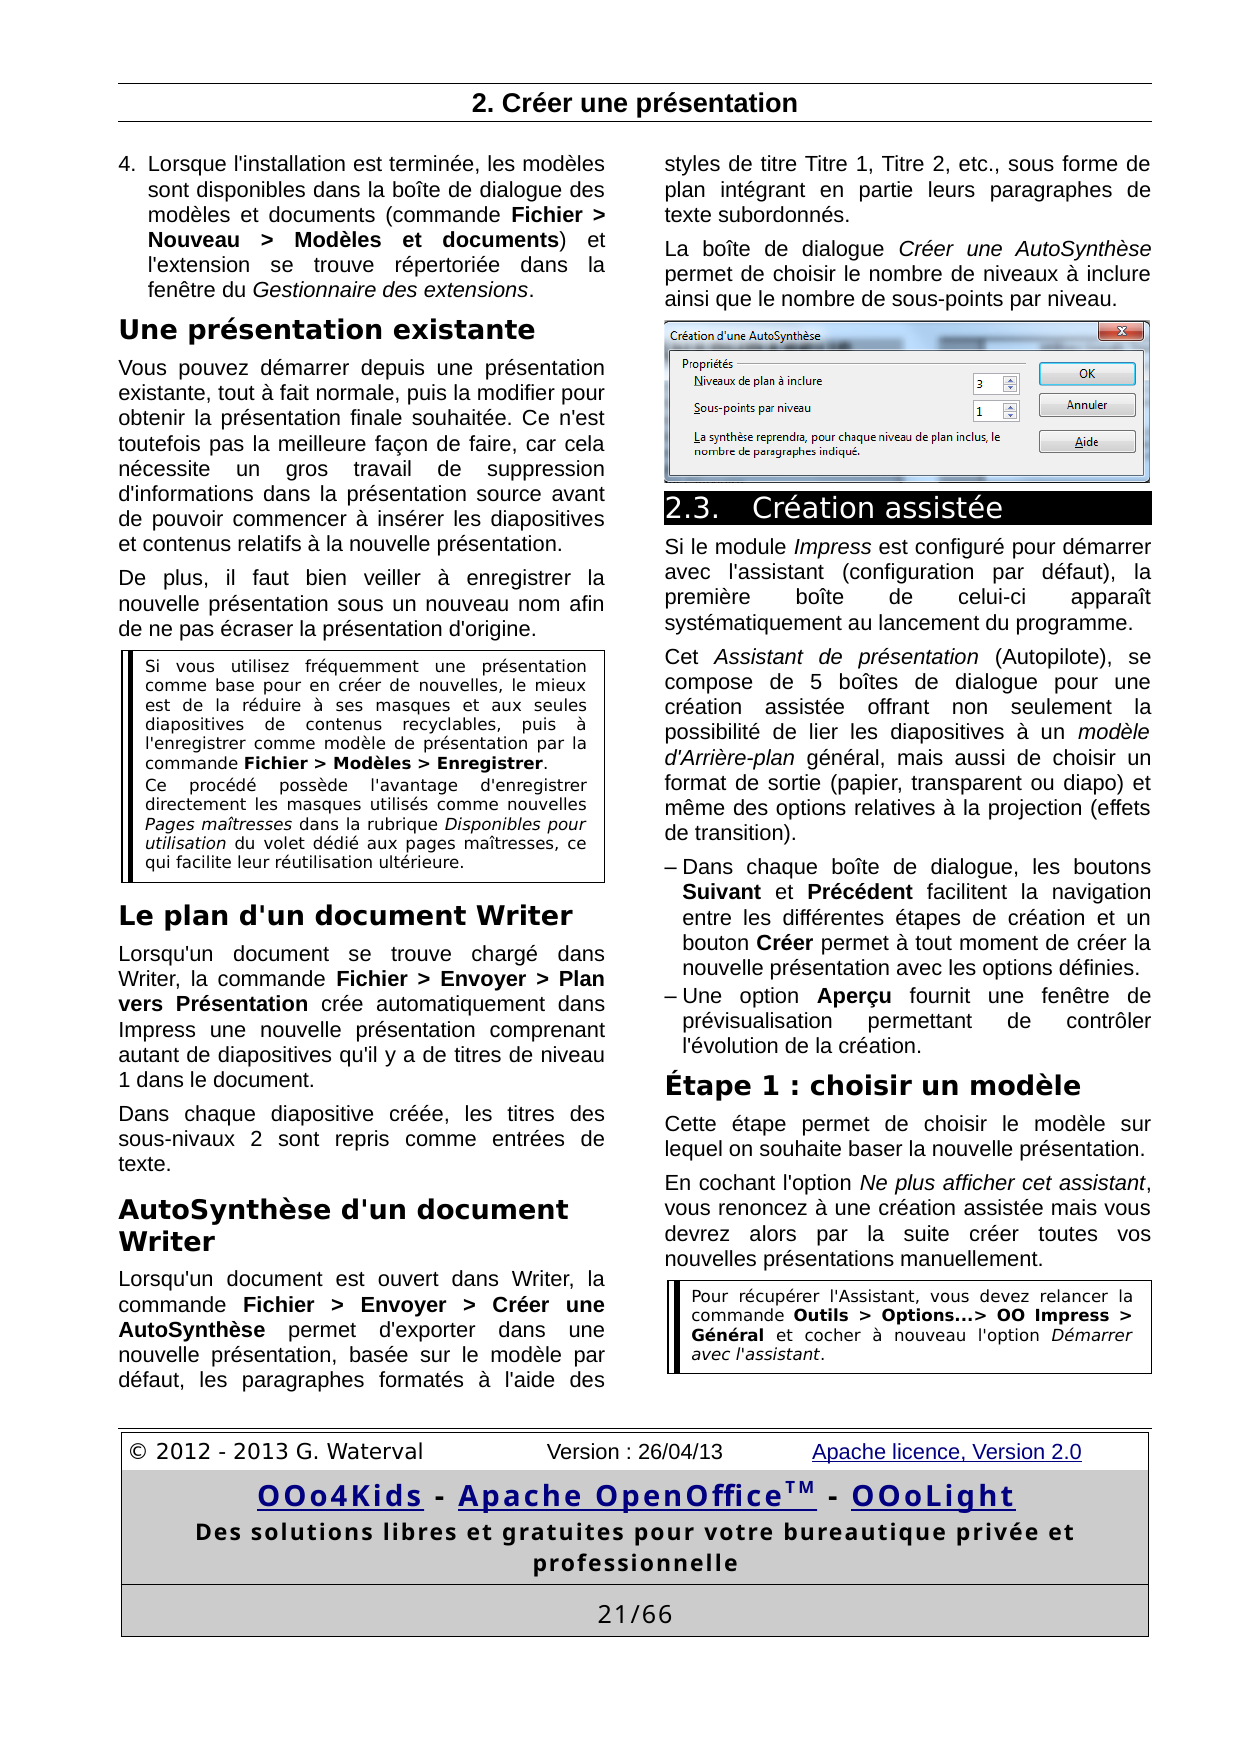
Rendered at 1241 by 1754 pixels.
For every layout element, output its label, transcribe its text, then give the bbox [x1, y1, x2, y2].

text Lorsqu'un document se trouve chargé dans Writer, la commande Fichier > Envoyer > Plan vers Présentation crée automatiquement dans Impress une nouvelle présentation comprenant autant de diapositives qu'il y a de titres de niveau 1 dans le document. [118, 941, 605, 1092]
text La boîte de dialogue Créer une AutoSynthèse permet de choisir le nombre de niveaux à inclure ainsi que le nombre de sous-points par niveau. [664, 236, 1152, 311]
text De plus, il faut bien veiller à enregistrer la nouvelle présentation sous un nouveau nom afin de ne pas écraser la présentation d'origine. [118, 565, 605, 641]
list Une option Aperçu fournit une fenêtre de prévisualisation permettant de contrôler l'évolution de la création. [664, 983, 1152, 1059]
subtitle Le plan d'un document Writer [118, 900, 605, 932]
table_header Pour récupérer l'Assistant, vous devez relancer la commande Outils > Options...> OO Impress > Général et cocher à nouveau l'option Démarrer avec l'assistant. [680, 1281, 1151, 1373]
text Cet Assistant de présentation (Autopilote), se compose de 5 boîtes de dialogue pour une création assistée offrant non seulement la possibilité de lier les diapositives à un modèle d'Arrière-plan général, mais aussi de choisir un format de sortie (papier, transparent ou diapo) et même des options relatives à la projection (effets de transition). [664, 643, 1152, 845]
text Vous pouvez démarrer depuis une présentation existante, tout à fait normale, puis la modifier pour obtenir la présentation finale souhaitée. Ce n'est toutefois pas la meilleure façon de faire, car cela nécessite un gros travail de suppression d'informations dans la présentation source avant de pouvoir commencer à insérer les diapositives et contenus relatifs à la nouvelle présentation. [118, 355, 605, 556]
text Dans chaque diapositive créée, les titres des sous-nivaux 2 sont repris comme entrées de texte. [118, 1101, 605, 1177]
list Dans chaque boîte de dialogue, les boutons Suivant et Précédent facilitent la navigation entre les différentes étapes de création et un bouton Créer permet à tout moment de créer la nouvelle présentation avec les options définies. [664, 854, 1152, 980]
subtitle Création assistée [664, 491, 1152, 525]
text Si le module Impress est configuré pour démarrer avec l'assistant (configuration par défaut), la première boîte de celui-ci apparaît systématiquement au lancement du programme. [664, 534, 1152, 635]
list Lorsque l'installation est terminée, les modèles sont disponibles dans la boîte de dialogue des modèles et documents (commande Fichier > Nouveau > Modèles et documents) et l'extension se trouve répertoriée dans la fenêtre du Gestionnaire des extensions. [118, 151, 605, 303]
picture [664, 320, 1150, 483]
text En cochant l'option Ne plus afficher cet assistant, vous renoncez à une création assistée mais vous devrez alors par la suite créer toutes vos nouvelles présentations manuellement. [664, 1170, 1152, 1271]
text Cette étape permet de choisir le modèle sur lequel on souhaite baser la nouvelle présentation. [664, 1111, 1152, 1161]
table_header Si vous utilisez fréquemment une présentation comme base pour en créer de nouvelles, le mieux est de la réduire à ses masques et aux seules diapositives de contenus recyclables, puis à l'enregistrer comme modèle de présentation par la commande Fichier > Modèles > Enregistrer. Ce procédé possède l'avantage d'enregistrer directement les masques utilisés comme nouvelles Pages maîtresses dans la rubrique Disponibles pour utilisation du volet dédié aux pages maîtresses, ce qui facilite leur réutilisation ultérieure. [133, 651, 604, 882]
subtitle Une présentation existante [118, 314, 605, 346]
text styles de titre Titre 1, Titre 2, etc., sous forme de plan intégrant en partie leurs paragraphes de texte subordonnés. [664, 151, 1152, 227]
text Lorsqu'un document est ouvert dans Writer, la commande Fichier > Envoyer > Créer une AutoSynthèse permet d'exporter dans une nouvelle présentation, basée sur le modèle par défaut, les paragraphes formatés à l'aide des [118, 1266, 605, 1392]
subtitle Étape 1 : choisir un modèle [664, 1070, 1152, 1102]
subtitle AutoSynthèse d'un document Writer [118, 1194, 605, 1257]
